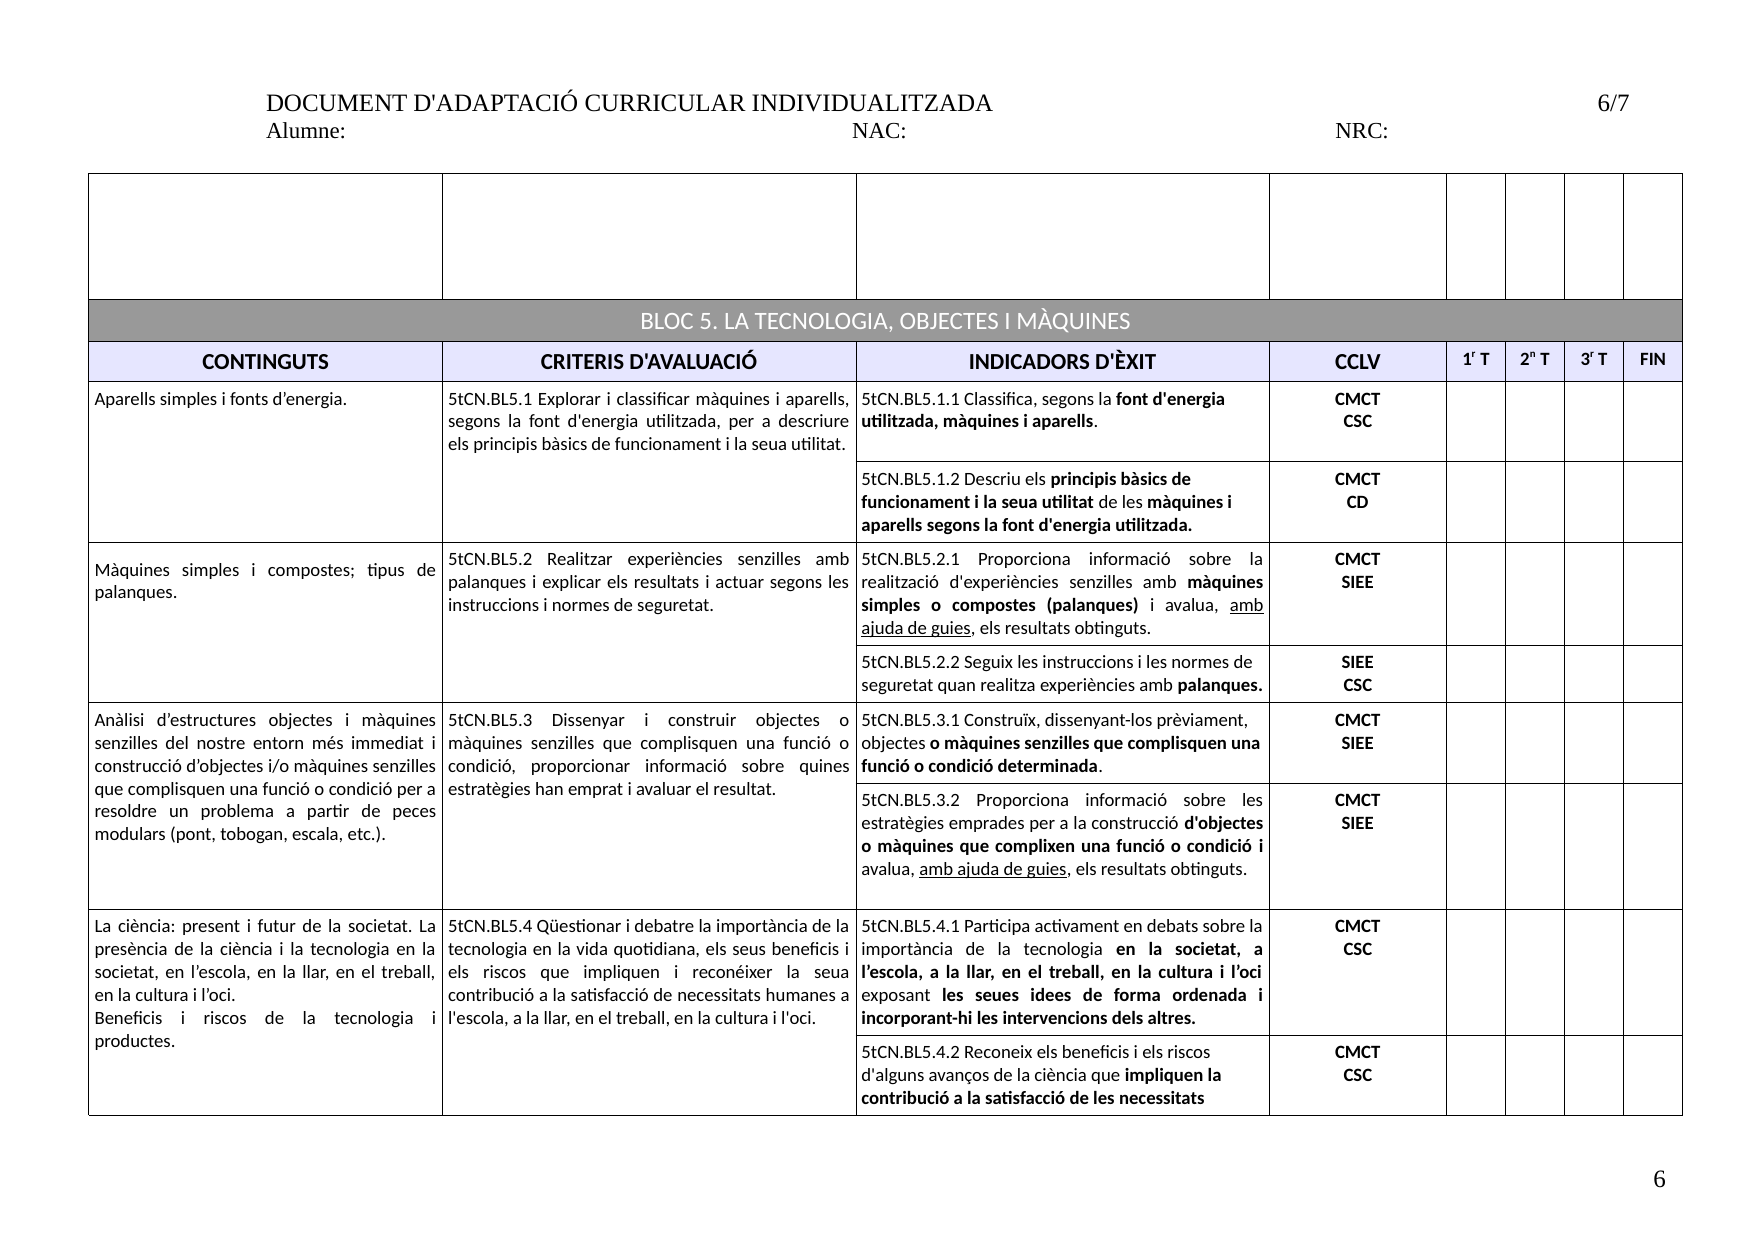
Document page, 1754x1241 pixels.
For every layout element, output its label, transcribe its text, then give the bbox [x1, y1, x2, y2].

table_cell [857, 174, 1269, 299]
table_cell [1565, 543, 1623, 645]
table_cell [1565, 174, 1623, 299]
table_cell 5tCN.BL5.1 Explorar i classificar màquines i aparells, segons la font d'energia utilitzada, per a descriure els principis bàsics de funcionament i la seua utilitat. [443, 382, 856, 542]
table_cell CMCT SIEE [1270, 543, 1446, 645]
table_cell 5tCN.BL5.1.2 Descriu els principis bàsics de funcionament i la seua utilitat de les màquines i aparells segons la font d'energia utilitzada. [857, 462, 1269, 542]
table_cell 5tCN.BL5.3.2 Proporciona informació sobre les estratègies emprades per a la construcció d'objectes o màquines que complixen una funció o condició i avalua, amb ajuda de guies, els resultats obtinguts. [857, 784, 1269, 909]
table_cell SIEE CSC [1270, 646, 1446, 702]
table_cell [443, 174, 856, 299]
table_cell 5tCN.BL5.3.1 Construïx, dissenyant-los prèviament, objectes o màquines senzilles que complisquen una funció o condició determinada. [857, 703, 1269, 782]
table_cell [1506, 910, 1564, 1035]
table_cell [1447, 462, 1505, 542]
table_cell CRITERIS D'AVALUACIÓ [443, 342, 856, 381]
table_cell [1624, 910, 1682, 1035]
table_cell CMCT CSC [1270, 1036, 1446, 1115]
table_cell [1565, 703, 1623, 782]
table_cell [1624, 646, 1682, 702]
table_cell CONTINGUTS [89, 342, 442, 381]
table_cell [1624, 174, 1682, 299]
table_cell BLOC 5. LA TECNOLOGIA, OBJECTES I MÀQUINES [89, 300, 1682, 341]
table_cell [1624, 462, 1682, 542]
table_cell [89, 174, 442, 299]
table_cell [1506, 174, 1564, 299]
table_cell [1506, 784, 1564, 909]
table_cell [1447, 646, 1505, 702]
table_cell INDICADORS D'ÈXIT [857, 342, 1269, 381]
table_cell [1447, 910, 1505, 1035]
table_cell [1447, 1036, 1505, 1115]
table_cell CMCT SIEE [1270, 784, 1446, 909]
table_cell CMCT CSC [1270, 910, 1446, 1035]
table_cell Màquines simples i compostes; tipus de palanques. [89, 543, 442, 702]
table_cell 3r T [1565, 342, 1623, 381]
table_cell CMCT CSC [1270, 382, 1446, 461]
table_cell La ciència: present i futur de la societat. La presència de la ciència i la tecnologia en la societat, en l’escola, en la llar, en el treball, en la cultura i l’oci. Beneficis i riscos de la tecnologia i productes. [89, 910, 442, 1115]
table_cell [1506, 703, 1564, 782]
table_cell [1447, 174, 1505, 299]
table_cell [1565, 1036, 1623, 1115]
table_cell [1447, 703, 1505, 782]
table_cell CMCT CD [1270, 462, 1446, 542]
table_cell [1447, 543, 1505, 645]
table_cell 5tCN.BL5.2.2 Seguix les instruccions i les normes de seguretat quan realitza experiències amb palanques. [857, 646, 1269, 702]
table_cell [1447, 784, 1505, 909]
table_cell 2n T [1506, 342, 1564, 381]
table_cell [1506, 382, 1564, 461]
table_cell CMCT SIEE [1270, 703, 1446, 782]
table_cell [1506, 462, 1564, 542]
table_cell 5tCN.BL5.2.1 Proporciona informació sobre la realització d'experiències senzilles amb màquines simples o compostes (palanques) i avalua, amb ajuda de guies, els resultats obtinguts. [857, 543, 1269, 645]
table_cell Anàlisi d’estructures objectes i màquines senzilles del nostre entorn més immediat i construcció d’objectes i/o màquines senzilles que complisquen una funció o condició per a resoldre un problema a partir de peces modulars (pont, tobogan, escala, etc.). [89, 703, 442, 909]
table_cell Aparells simples i fonts d’energia. [89, 382, 442, 542]
table_cell [1506, 646, 1564, 702]
table_cell [1624, 382, 1682, 461]
table_cell 5tCN.BL5.4.1 Participa activament en debats sobre la importància de la tecnologia en la societat, a l’escola, a la llar, en el treball, en la cultura i l’oci exposant les seues idees de forma ordenada i incorporant-hi les intervencions dels altres. [857, 910, 1269, 1035]
table_cell 5tCN.BL5.2 Realitzar experiències senzilles amb palanques i explicar els resultats i actuar segons les instruccions i normes de seguretat. [443, 543, 856, 702]
table_cell 5tCN.BL5.3 Dissenyar i construir objectes o màquines senzilles que complisquen una funció o condició, proporcionar informació sobre quines estratègies han emprat i avaluar el resultat. [443, 703, 856, 909]
table_cell 5tCN.BL5.1.1 Classifica, segons la font d'energia utilitzada, màquines i aparells. [857, 382, 1269, 461]
table_cell FIN [1624, 342, 1682, 381]
table_cell [1270, 174, 1446, 299]
table_cell CCLV [1270, 342, 1446, 381]
table_cell 5tCN.BL5.4.2 Reconeix els beneficis i els riscos d'alguns avanços de la ciència que impliquen la contribució a la satisfacció de les necessitats [857, 1036, 1269, 1115]
table_cell [1565, 784, 1623, 909]
table_cell [1624, 784, 1682, 909]
table_cell [1624, 703, 1682, 782]
table_cell [1624, 1036, 1682, 1115]
table_cell [1565, 462, 1623, 542]
table_cell [1624, 543, 1682, 645]
table_cell [1565, 910, 1623, 1035]
table_cell [1447, 382, 1505, 461]
table_cell [1565, 646, 1623, 702]
table_cell [1506, 543, 1564, 645]
table_cell [1565, 382, 1623, 461]
table_cell [1506, 1036, 1564, 1115]
table_cell 1r T [1447, 342, 1505, 381]
table_cell 5tCN.BL5.4 Qüestionar i debatre la importància de la tecnologia en la vida quotidiana, els seus beneficis i els riscos que impliquen i reconéixer la seua contribució a la satisfacció de necessitats humanes a l'escola, a la llar, en el treball, en la cultura i l'oci. [443, 910, 856, 1115]
